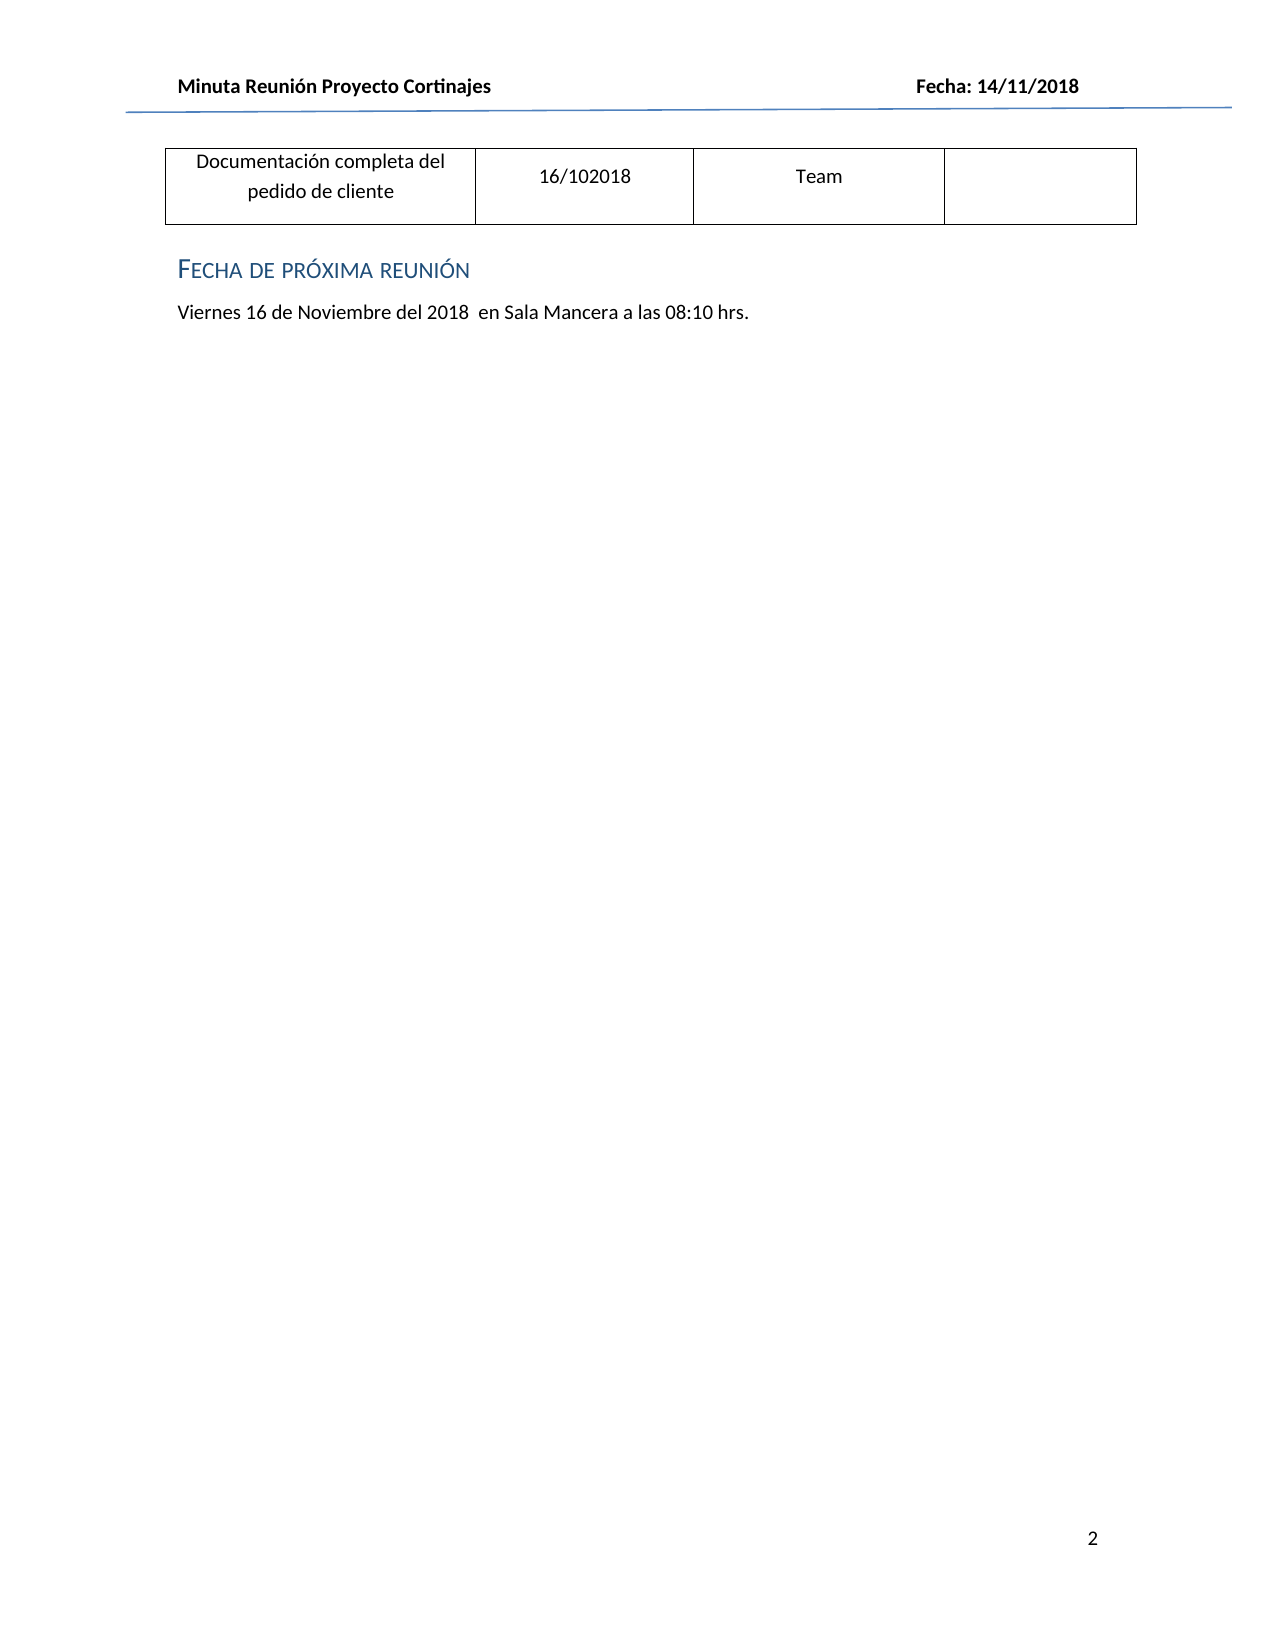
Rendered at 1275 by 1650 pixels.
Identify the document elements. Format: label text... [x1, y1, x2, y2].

table_cell Documentación completa del pedido de cliente [166, 149, 475, 224]
table_cell 16/102018 [476, 149, 693, 224]
text Viernes 16 de Noviembre del 2018 en Sala Mancera a las 08:10 hrs. [177, 299, 1098, 325]
subtitle Fecha de próxima reunión [177, 250, 1098, 286]
table_cell Team [694, 149, 944, 224]
table_cell [945, 149, 1136, 224]
